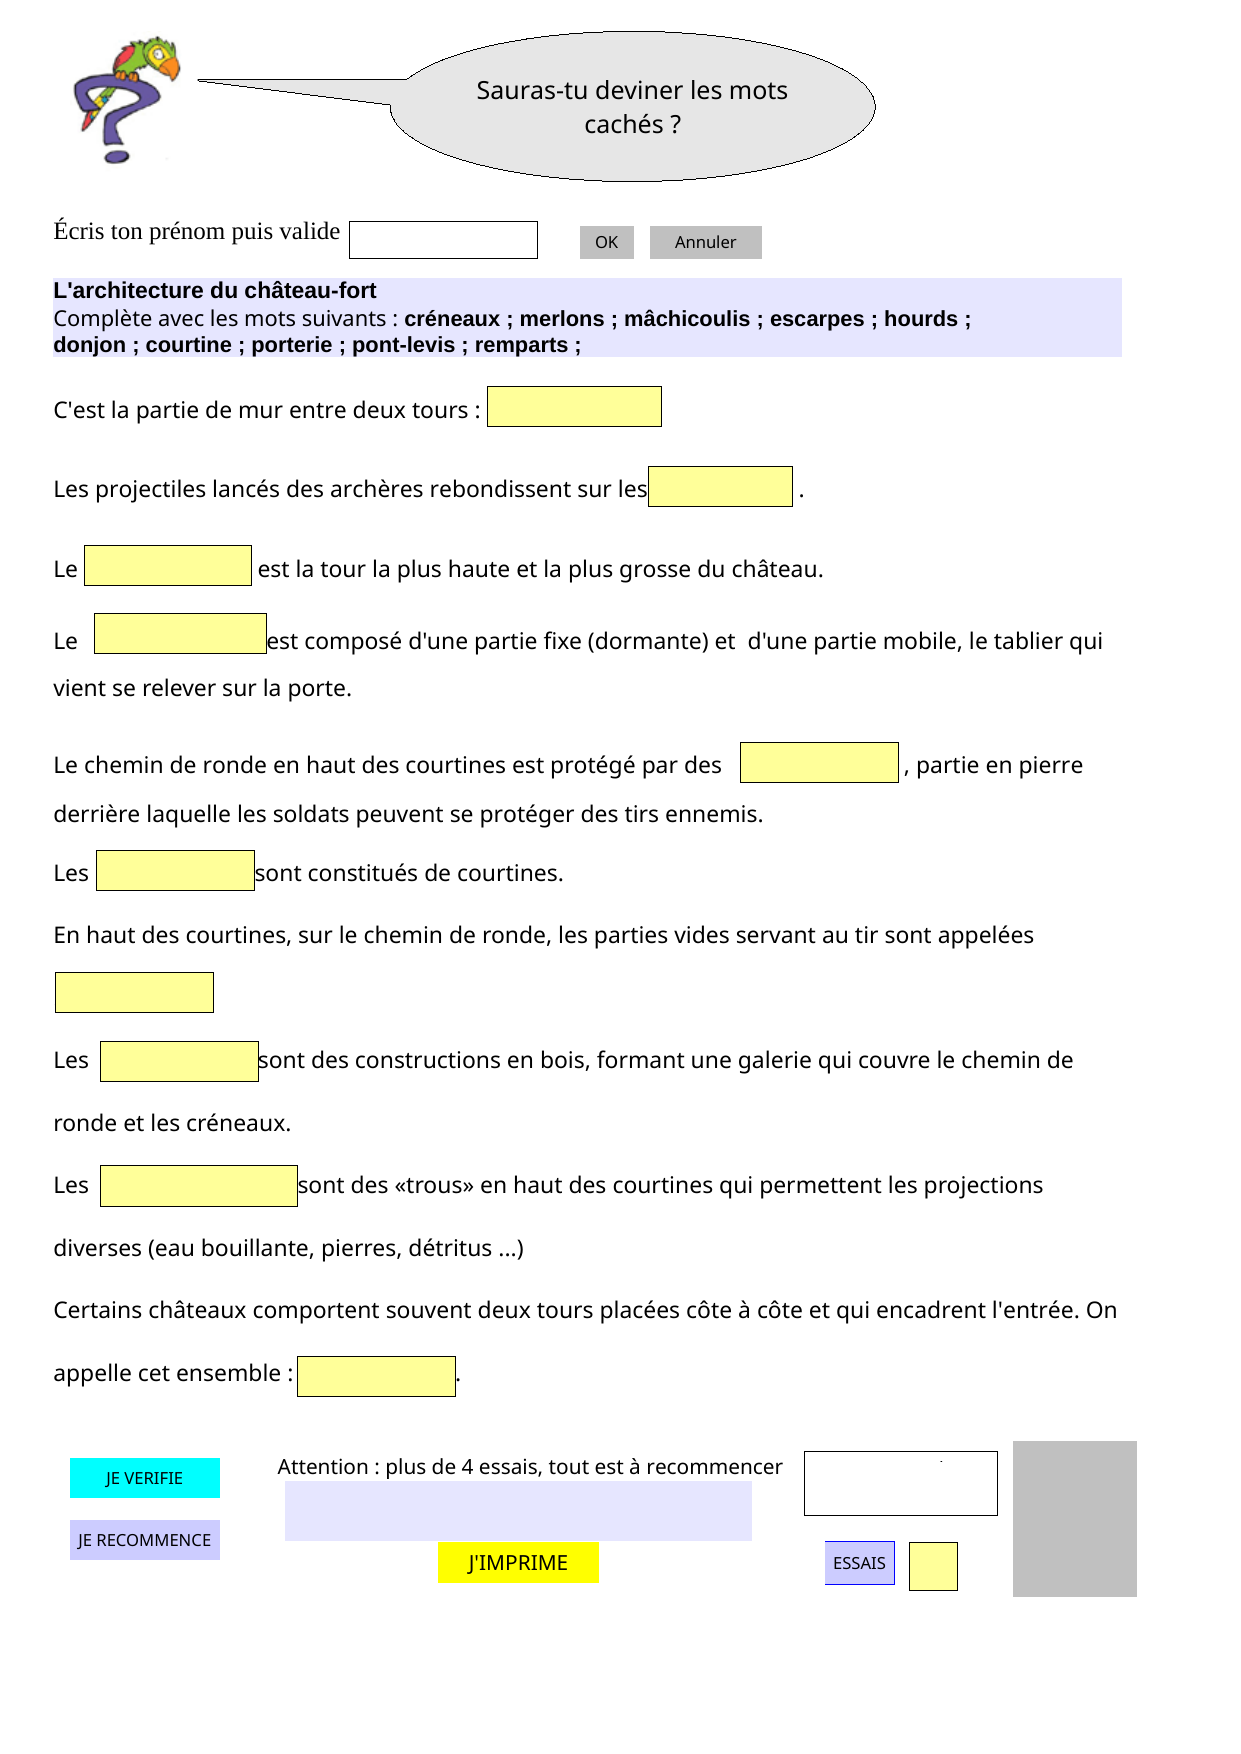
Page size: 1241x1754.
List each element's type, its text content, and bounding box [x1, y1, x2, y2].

text Le [53, 545, 84, 585]
text est la tour la plus haute et la plus grosse du château. [252, 545, 1122, 585]
text Écris ton prénom puis valide [53, 217, 1122, 245]
text Le est composé d'une partie fixe (dormante) et d'une partie mobile, le tablier qui vient se relever sur la porte. [53, 624, 1122, 703]
text Les projectiles lancés des archères rebondissent sur les [53, 466, 648, 506]
text Les sont des constructions en bois, formant une galerie qui couvre le chemin de ronde et les créneaux. [53, 1044, 1122, 1138]
text En haut des courtines, sur le chemin de ronde, les parties vides servant au tir sont appelées . [53, 919, 1122, 1013]
text [662, 386, 1122, 426]
text Certains châteaux comportent souvent deux tours placées côte à côte et qui encadrent l'entrée. On appelle cet ensemble : . [53, 1294, 1122, 1388]
text sont constitués de courtines. [255, 856, 1122, 888]
text Les sont des «trous» en haut des courtines qui permettent les projections diverses (eau bouillante, pierres, détritus ...) [53, 1169, 1122, 1263]
text L'architecture du château-fort Complète avec les mots suivants : créneaux ; merlons ; mâchicoulis ; escarpes ; hourds ; donjon ; courtine ; porterie ; pont-levis ; remparts ; [53, 277, 1122, 357]
text . [793, 466, 1122, 506]
text C'est la partie de mur entre deux tours : [53, 386, 487, 426]
text Le chemin de ronde en haut des courtines est protégé par des , partie en pierre derrière laquelle les soldats peuvent se protéger des tirs ennemis. [53, 742, 1122, 829]
text Les [53, 856, 96, 888]
picture [69, 31, 198, 177]
